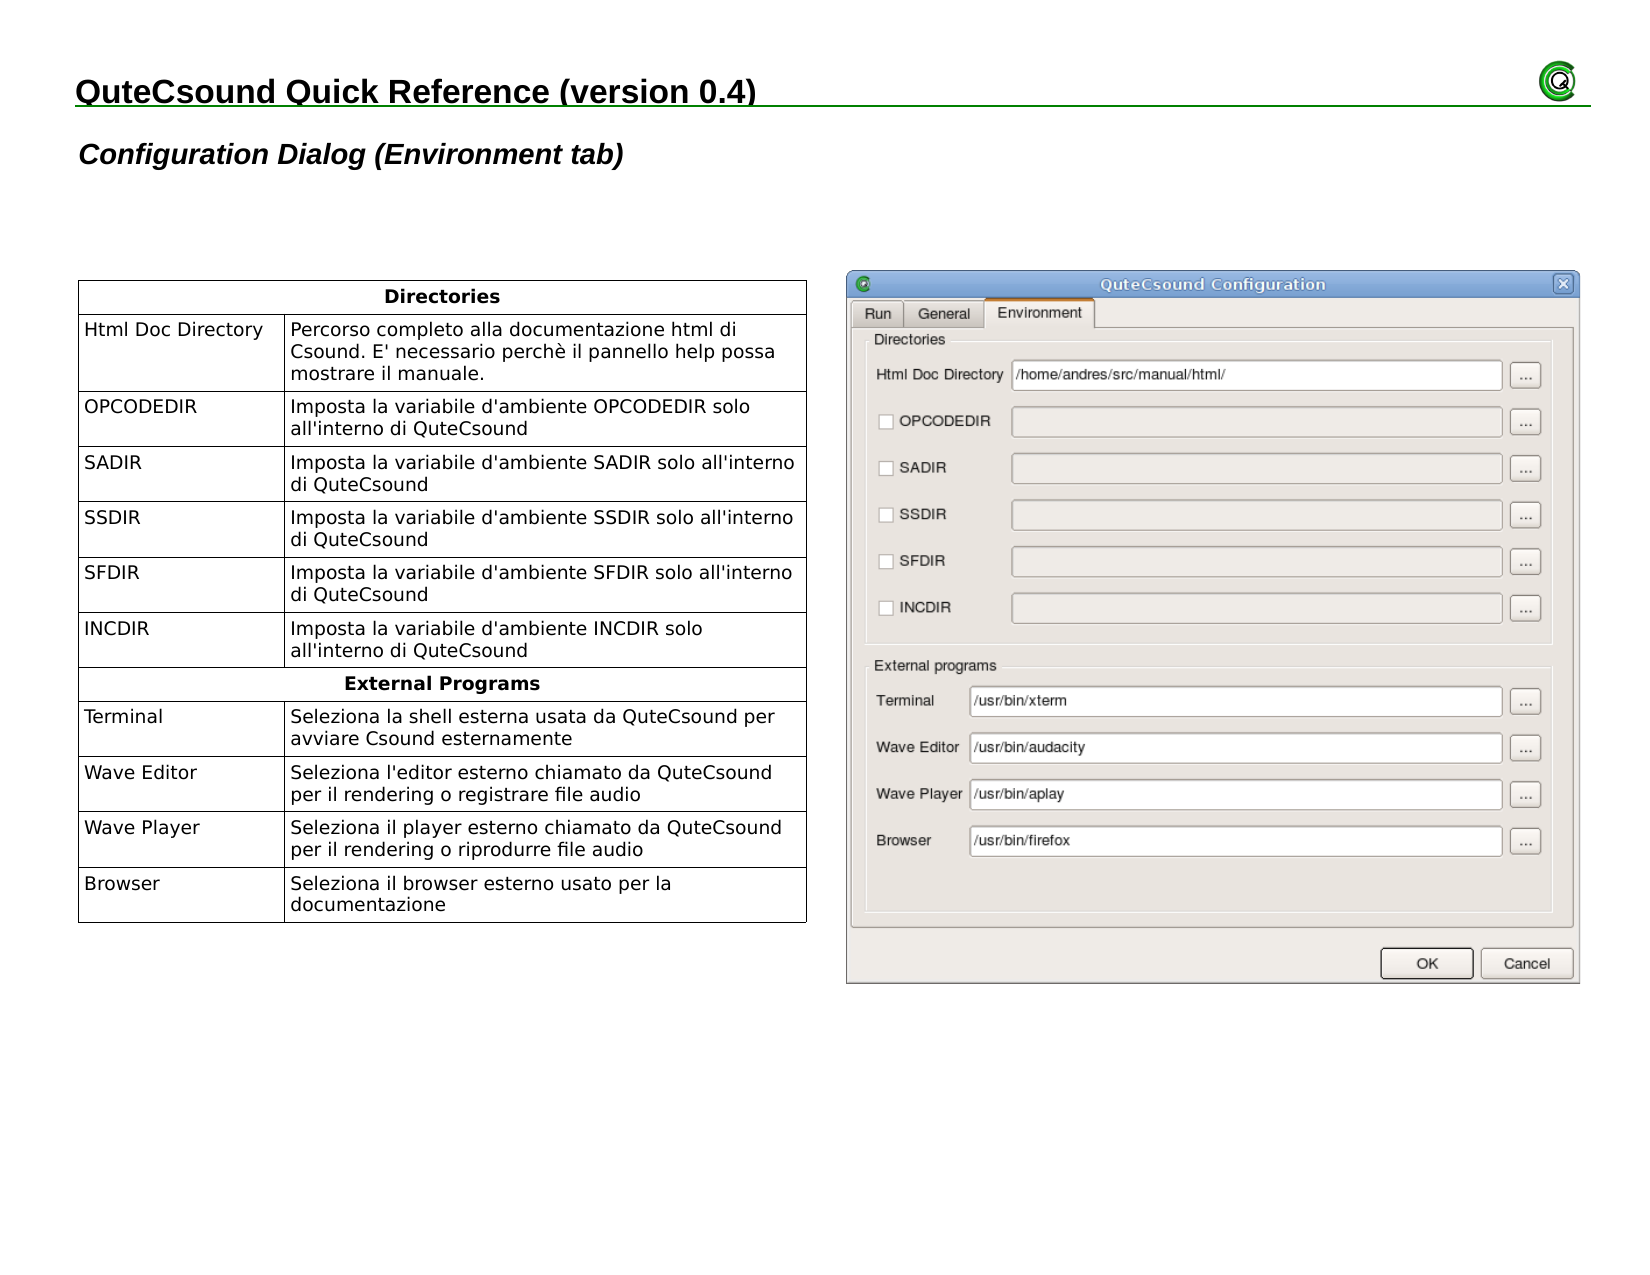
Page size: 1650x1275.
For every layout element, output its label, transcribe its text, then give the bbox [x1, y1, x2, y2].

table_cell Percorso completo alla documentazione html di Csound. E' necessario perchè il pannello help possa mostrare il manuale. [285, 315, 806, 391]
table_cell SFDIR [79, 558, 284, 612]
table_cell Seleziona il player esterno chiamato da QuteCsound per il rendering o riprodurre file audio [285, 812, 806, 867]
table_cell Html Doc Directory [79, 315, 284, 391]
table_cell Imposta la variabile d'ambiente SSDIR solo all'interno di QuteCsound [285, 502, 806, 557]
table_cell SADIR [79, 447, 284, 501]
table_cell OPCODEDIR [79, 392, 284, 446]
table_cell Terminal [79, 702, 284, 756]
table_cell External Programs [79, 668, 806, 701]
table_cell Seleziona il browser esterno usato per la documentazione [285, 868, 806, 922]
picture [1534, 57, 1582, 105]
table_cell Imposta la variabile d'ambiente SADIR solo all'interno di QuteCsound [285, 447, 806, 501]
table_cell Browser [79, 868, 284, 922]
table_cell Wave Editor [79, 757, 284, 811]
table_cell Imposta la variabile d'ambiente SFDIR solo all'interno di QuteCsound [285, 558, 806, 612]
table_cell Imposta la variabile d'ambiente INCDIR solo all'interno di QuteCsound [285, 613, 806, 667]
subtitle Configuration Dialog (Environment tab) [78, 137, 1586, 171]
table_cell Wave Player [79, 812, 284, 867]
table_cell INCDIR [79, 613, 284, 667]
table_cell Seleziona la shell esterna usata da QuteCsound per avviare Csound esternamente [285, 702, 806, 756]
table_header Directories [79, 281, 806, 313]
table_cell Imposta la variabile d'ambiente OPCODEDIR solo all'interno di QuteCsound [285, 392, 806, 446]
picture [846, 270, 1581, 984]
table_cell Seleziona l'editor esterno chiamato da QuteCsound per il rendering o registrare file audio [285, 757, 806, 811]
table_cell SSDIR [79, 502, 284, 557]
